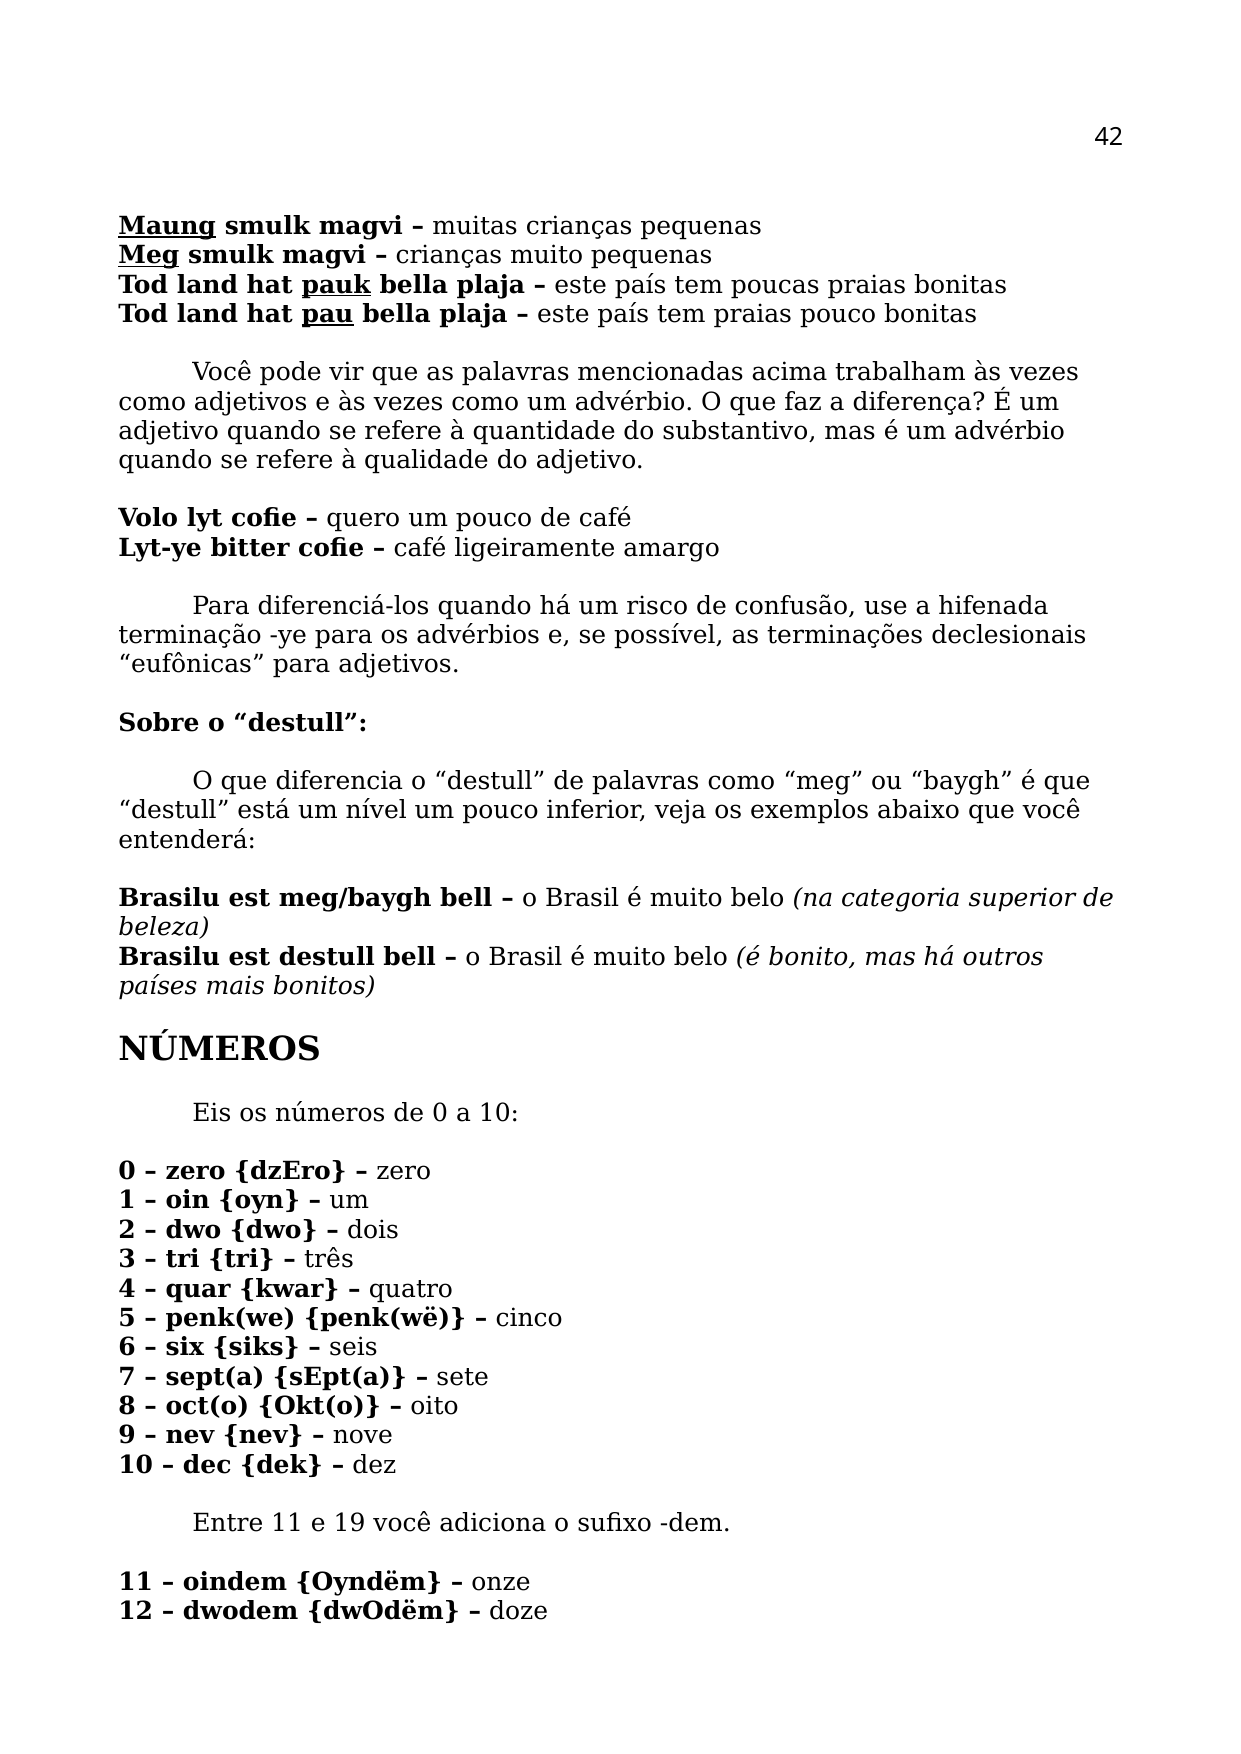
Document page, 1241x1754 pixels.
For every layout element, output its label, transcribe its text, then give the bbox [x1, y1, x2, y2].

text Brasilu est destull bell – o Brasil é muito belo (é bonito, mas há outros países mais bonitos) [118, 942, 1123, 1000]
text 9 – nev {nev} – nove [118, 1420, 1123, 1450]
text 0 – zero {dzEro} – zero [118, 1156, 1123, 1185]
text 11 – oindem {Oyndëm} – onze [118, 1567, 1123, 1596]
text Volo lyt cofie – quero um pouco de café [118, 503, 1123, 533]
text Tod land hat pauk bella plaja – este país tem poucas praias bonitas [118, 269, 1123, 299]
text Sobre o “destull”: [118, 708, 1123, 737]
text 12 – dwodem {dwOdëm} – doze [118, 1596, 1123, 1625]
text Lyt-ye bitter cofie – café ligeiramente amargo [118, 533, 1123, 562]
text Tod land hat pau bella plaja – este país tem praias pouco bonitas [118, 299, 1123, 328]
text Você pode vir que as palavras mencionadas acima trabalham às vezes como adjetivos e às vezes como um advérbio. O que faz a diferença? É um adjetivo quando se refere à quantidade do substantivo, mas é um advérbio quando se refere à qualidade do adjetivo. [118, 357, 1123, 474]
text Para diferenciá-los quando há um risco de confusão, use a hifenada terminação -ye para os advérbios e, se possível, as terminações declesionais “eufônicas” para adjetivos. [118, 591, 1123, 679]
text 6 – six {siks} – seis [118, 1332, 1123, 1362]
subtitle NÚMEROS [118, 1029, 1123, 1068]
text 8 – oct(o) {Okt(o)} – oito [118, 1391, 1123, 1420]
text 1 – oin {oyn} – um [118, 1185, 1123, 1215]
text Maung smulk magvi – muitas crianças pequenas [118, 211, 1123, 240]
text Eis os números de 0 a 10: [118, 1098, 1123, 1127]
text 3 – tri {tri} – três [118, 1244, 1123, 1273]
text 2 – dwo {dwo} – dois [118, 1215, 1123, 1244]
text 4 – quar {kwar} – quatro [118, 1273, 1123, 1303]
text 7 – sept(a) {sEpt(a)} – sete [118, 1362, 1123, 1391]
text Entre 11 e 19 você adiciona o sufixo -dem. [118, 1508, 1123, 1537]
text 10 – dec {dek} – dez [118, 1450, 1123, 1479]
text Brasilu est meg/baygh bell – o Brasil é muito belo (na categoria superior de beleza) [118, 883, 1123, 942]
text 5 – penk(we) {penk(wë)} – cinco [118, 1303, 1123, 1332]
text O que diferencia o “destull” de palavras como “meg” ou “baygh” é que “destull” está um nível um pouco inferior, veja os exemplos abaixo que você entenderá: [118, 766, 1123, 854]
text Meg smulk magvi – crianças muito pequenas [118, 240, 1123, 269]
